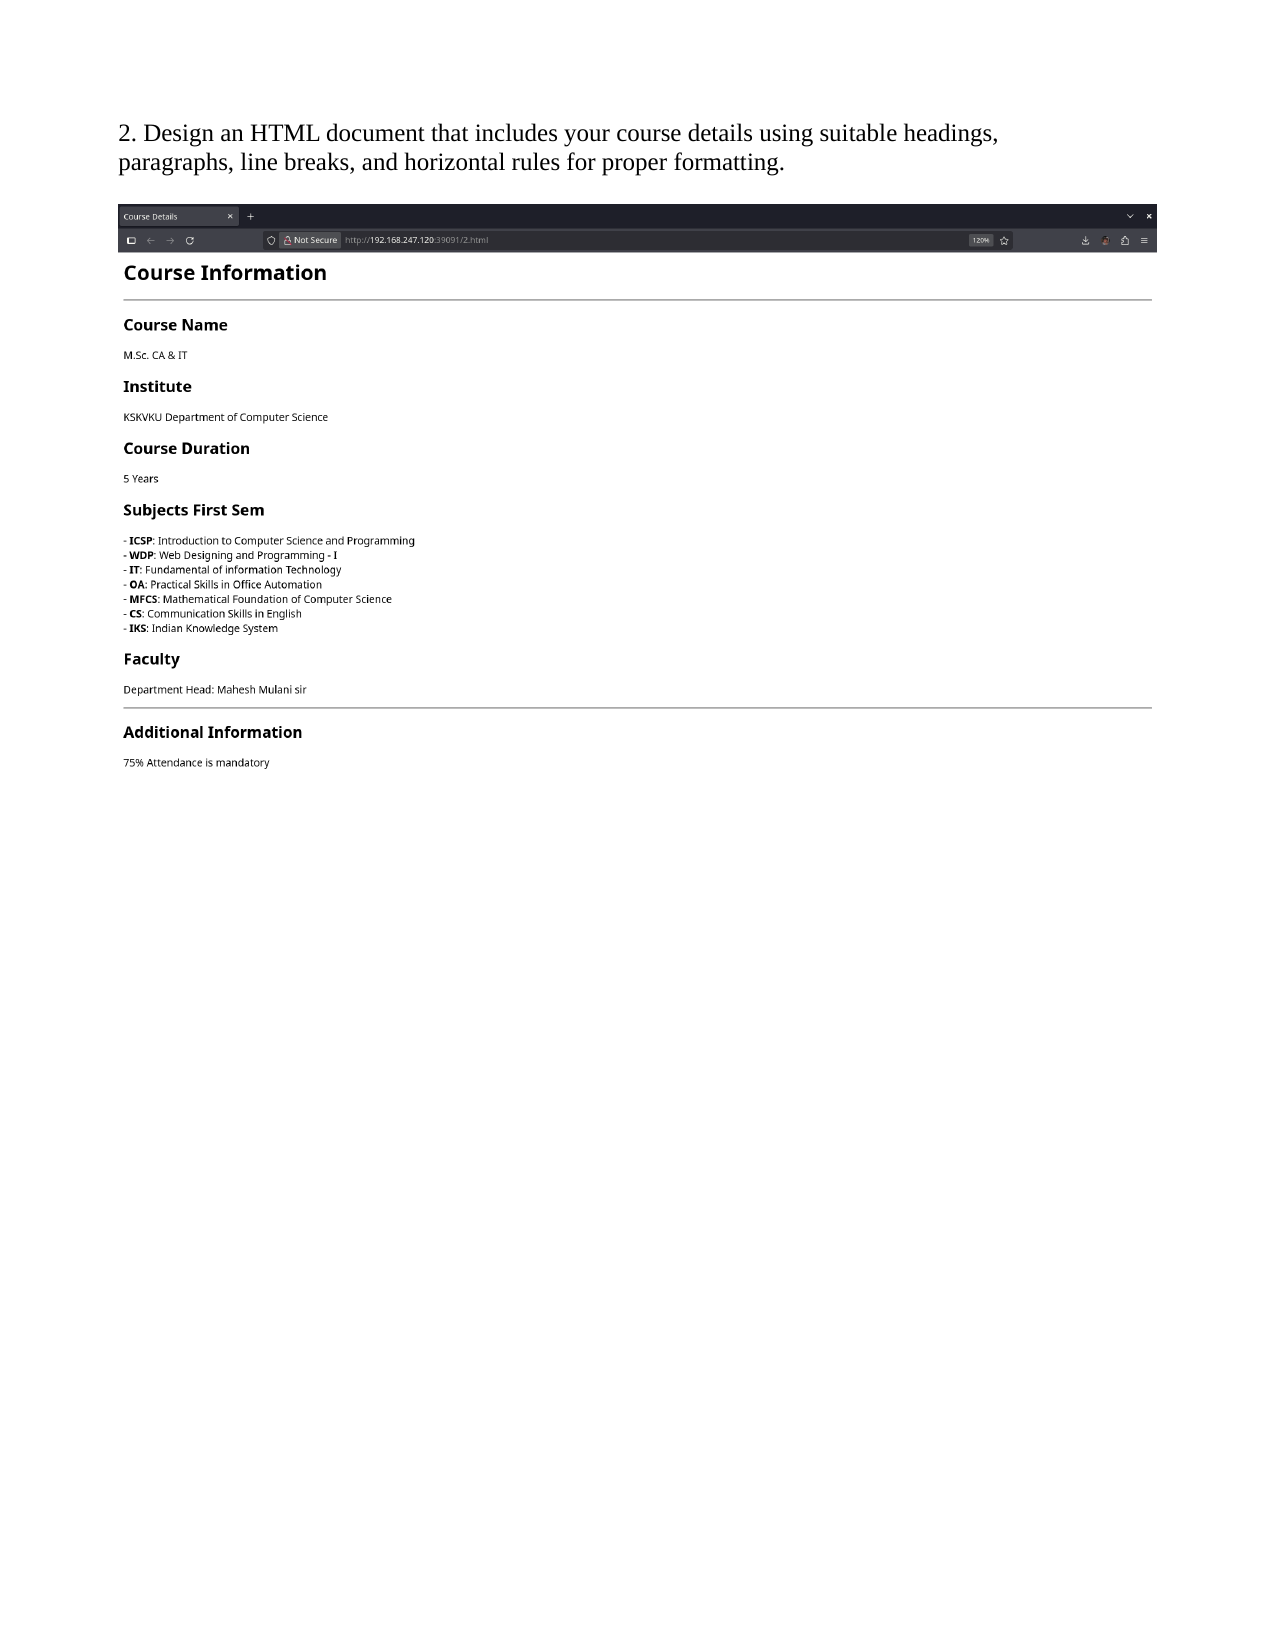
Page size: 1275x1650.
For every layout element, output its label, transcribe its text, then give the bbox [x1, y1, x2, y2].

picture [118, 204, 1157, 789]
text 2. Design an HTML document that includes your course details using suitable headings, [118, 118, 1157, 147]
text paragraphs, line breaks, and horizontal rules for proper formatting. [118, 147, 1157, 176]
